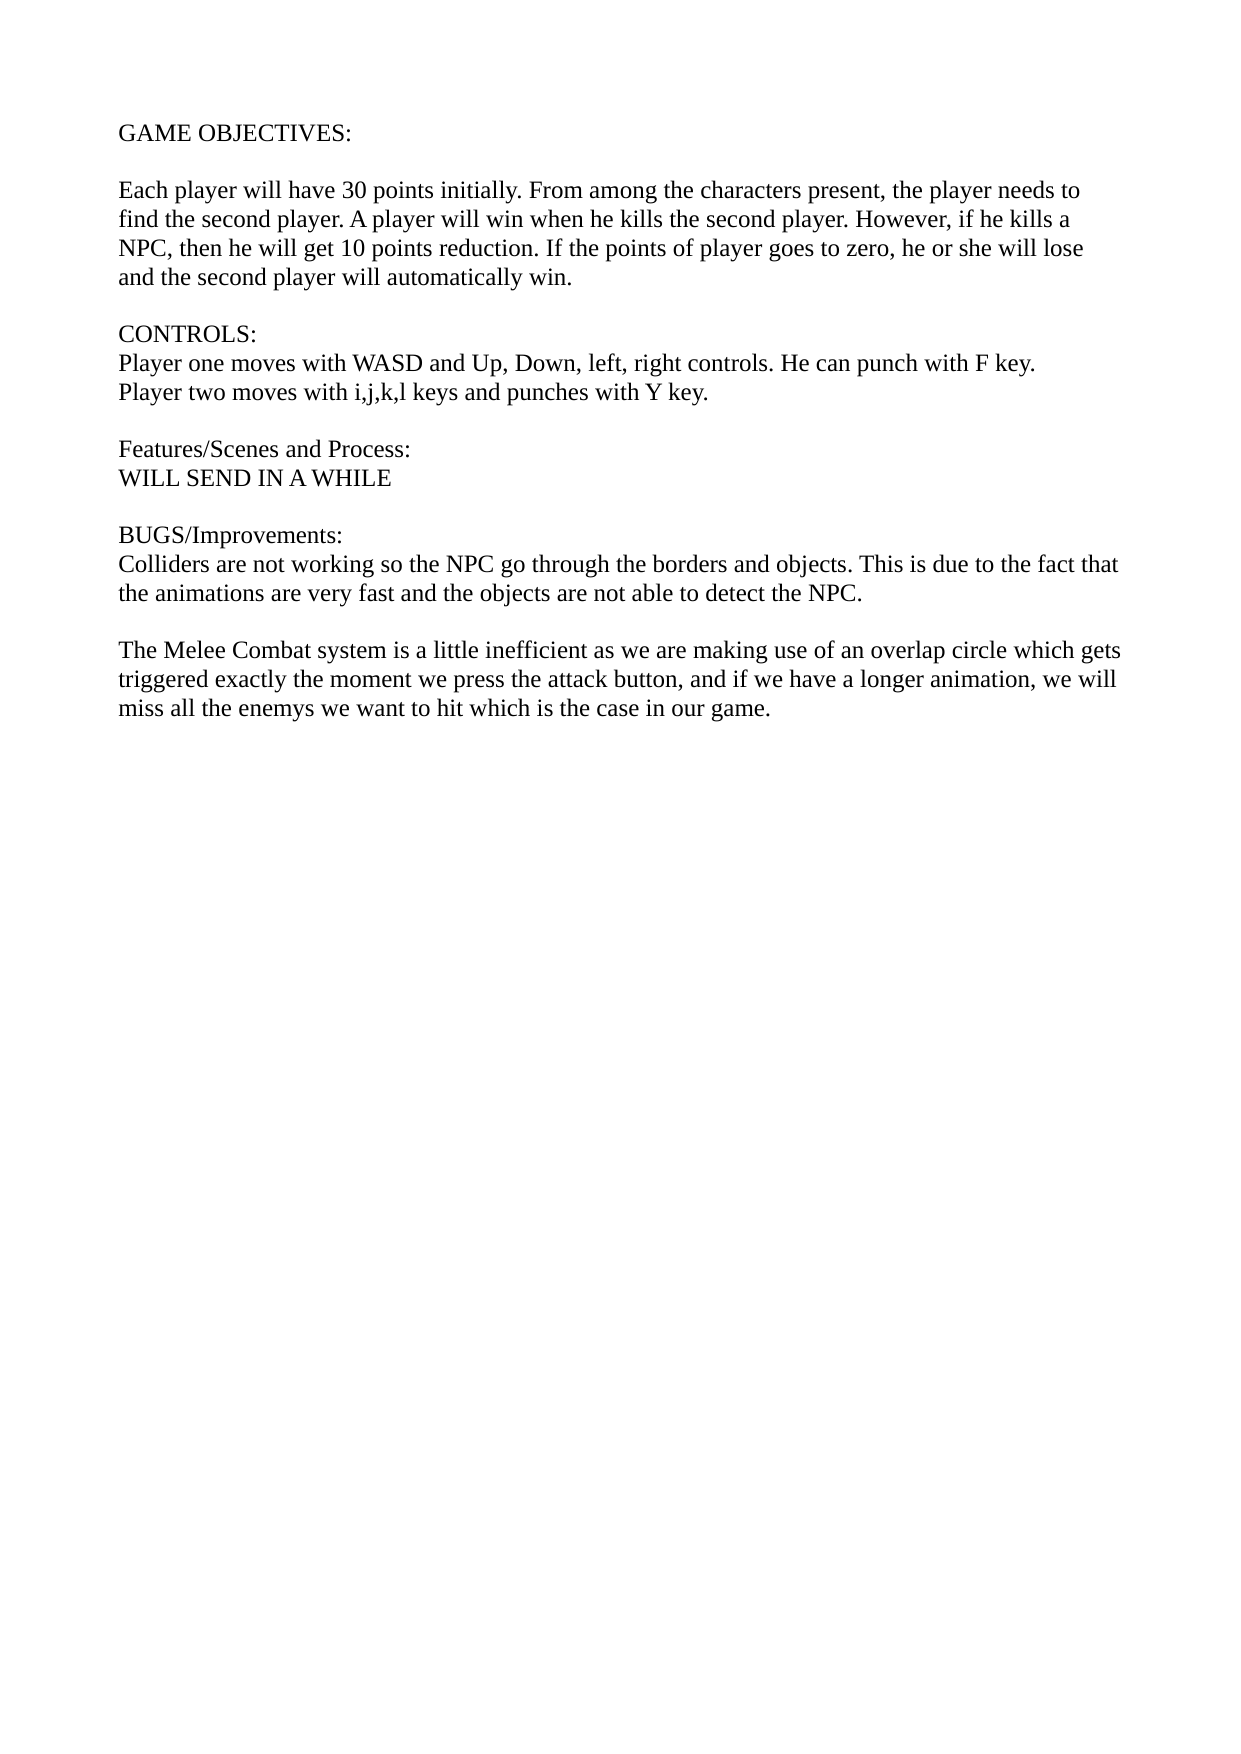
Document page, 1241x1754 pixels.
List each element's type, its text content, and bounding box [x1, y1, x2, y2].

text Features/Scenes and Process: WILL SEND IN A WHILE [118, 434, 1122, 492]
text BUGS/Improvements: Colliders are not working so the NPC go through the borders and objects. This is due to the fact that the animations are very fast and the objects are not able to detect the NPC. [118, 521, 1122, 607]
text Each player will have 30 points initially. From among the characters present, the player needs to find the second player. A player will win when he kills the second player. However, if he kills a NPC, then he will get 10 points reduction. If the points of player goes to zero, he or she will lose and the second player will automatically win. [118, 176, 1122, 291]
text GAME OBJECTIVES: [118, 118, 1122, 176]
text CONTROLS: [118, 319, 1122, 348]
text Player two moves with i,j,k,l keys and punches with Y key. [118, 377, 1122, 434]
text Player one moves with WASD and Up, Down, left, right controls. He can punch with F key. [118, 348, 1122, 377]
text The Melee Combat system is a little inefficient as we are making use of an overlap circle which gets triggered exactly the moment we press the attack button, and if we have a longer animation, we will miss all the enemys we want to hit which is the case in our game. [118, 636, 1122, 722]
